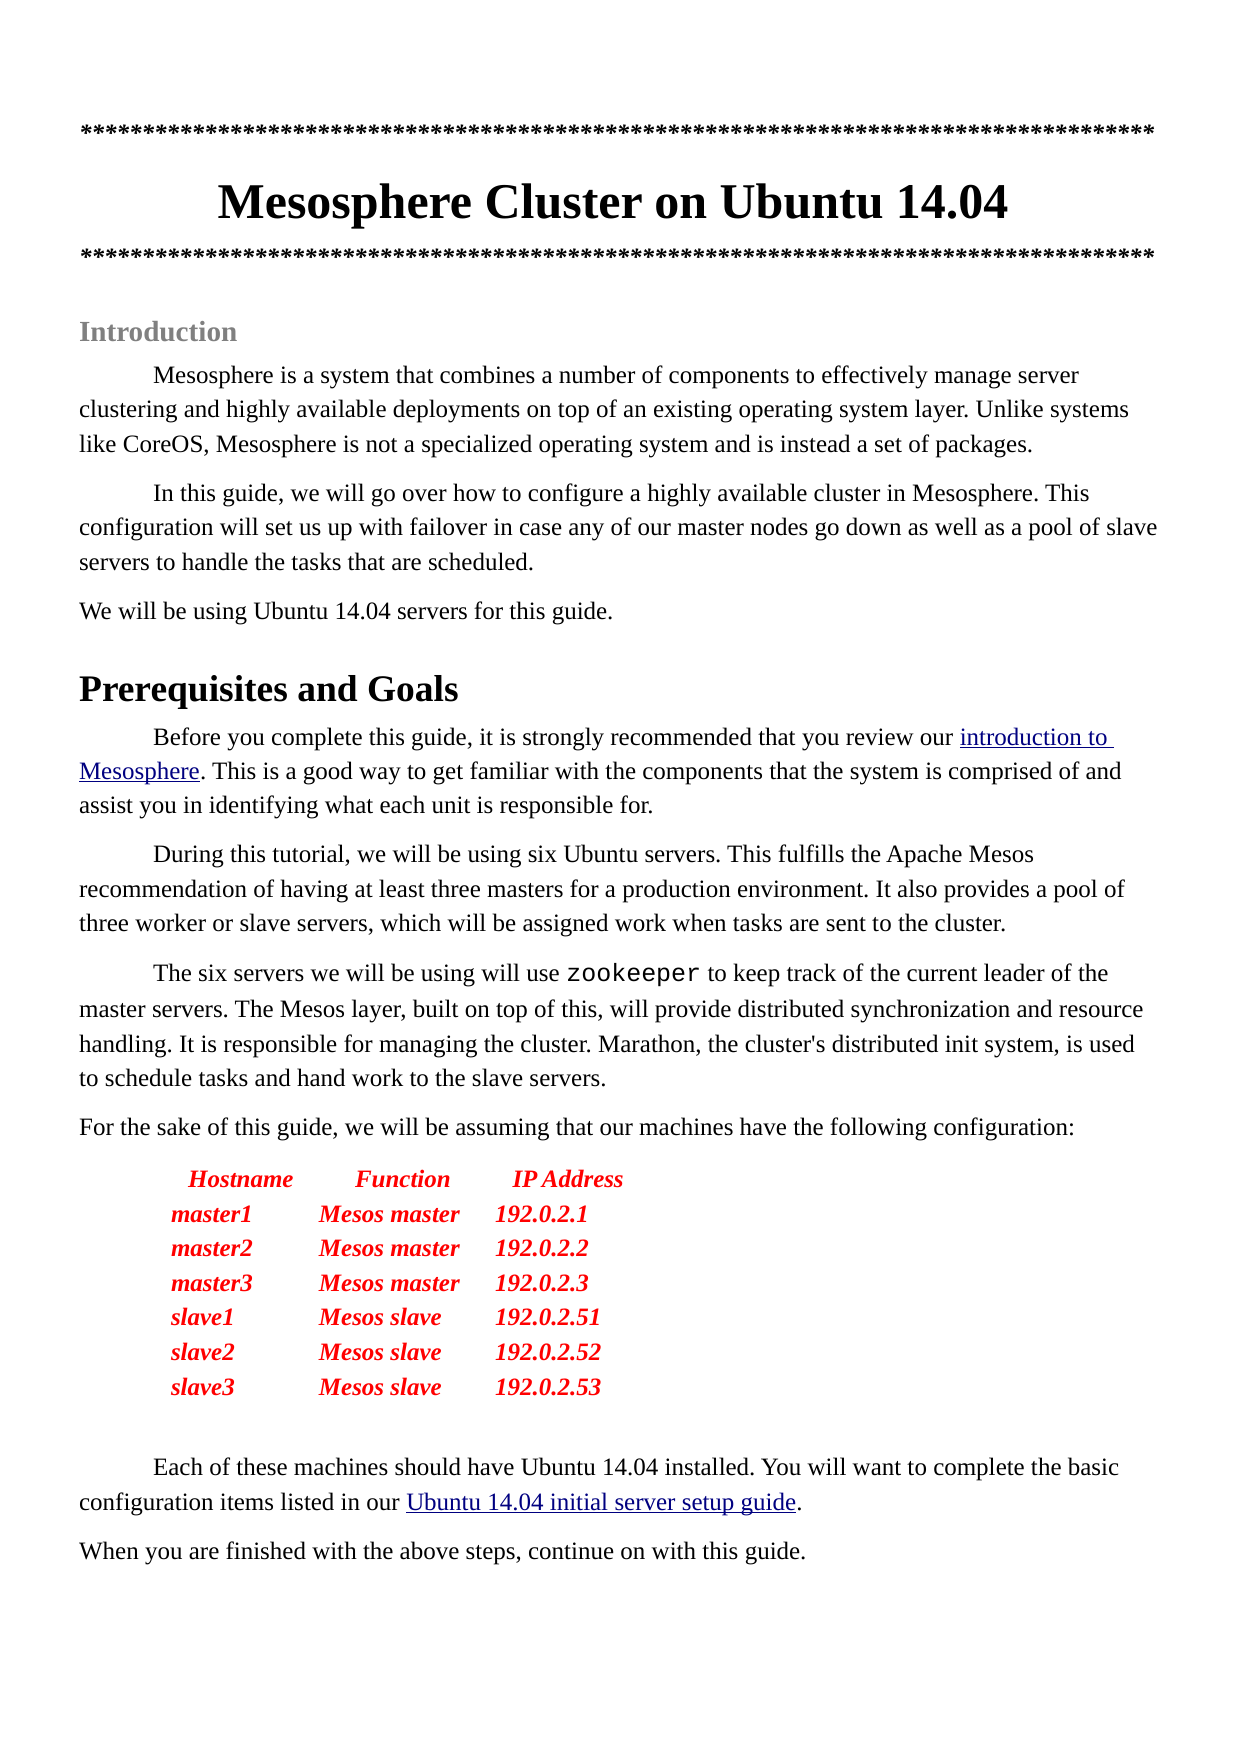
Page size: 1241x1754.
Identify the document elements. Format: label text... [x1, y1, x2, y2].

text ************************************************************************************** [79, 118, 1159, 147]
table_header IP Address [492, 1161, 646, 1196]
text We will be using Ubuntu 14.04 servers for this guide. [79, 596, 1159, 625]
table_header Hostname [168, 1161, 316, 1196]
table_cell slave1 [168, 1300, 316, 1334]
text During this tutorial, we will be using six Ubuntu servers. This fulfills the Apache Mesos recommendation of having at least three masters for a production environment. It also provides a pool of three worker or slave servers, which will be assigned work when tasks are sent to the cluster. [79, 839, 1159, 937]
table_cell slave3 [168, 1369, 316, 1403]
text Mesosphere is a system that combines a number of components to effectively manage server clustering and highly available deployments on top of an existing operating system layer. Unlike systems like CoreOS, Mesosphere is not a specialized operating system and is instead a set of packages. [79, 360, 1159, 458]
table_cell master1 [168, 1196, 316, 1230]
table_cell slave2 [168, 1334, 316, 1369]
table_cell Mesos slave [316, 1369, 492, 1403]
text ************************************************************************************** [79, 242, 1159, 271]
table_cell 192.0.2.52 [492, 1334, 646, 1369]
subtitle Prerequisites and Goals [79, 666, 1159, 709]
text Before you complete this guide, it is strongly recommended that you review our introduction to Mesosphere. This is a good way to get familiar with the components that the system is comprised of and assist you in identifying what each unit is responsible for. [79, 722, 1159, 819]
text When you are finished with the above steps, continue on with this guide. [79, 1536, 1159, 1565]
table_cell master3 [168, 1265, 316, 1299]
subtitle Introduction [79, 314, 1159, 347]
table_cell Mesos slave [316, 1300, 492, 1334]
text The six servers we will be using will use zookeeper to keep track of the current leader of the master servers. The Mesos layer, built on top of this, will provide distributed synchronization and resource handling. It is responsible for managing the cluster. Marathon, the cluster's distributed init system, is used to schedule tasks and hand work to the slave servers. [79, 958, 1159, 1092]
table_header Function [316, 1161, 492, 1196]
table_cell 192.0.2.3 [492, 1265, 646, 1299]
text Each of these machines should have Ubuntu 14.04 installed. You will want to complete the basic configuration items listed in our Ubuntu 14.04 initial server setup guide. [79, 1452, 1159, 1516]
table_cell Mesos master [316, 1230, 492, 1265]
table_cell 192.0.2.2 [492, 1230, 646, 1265]
subtitle Mesosphere Cluster on Ubuntu 14.04 [79, 172, 1159, 229]
table_cell 192.0.2.53 [492, 1369, 646, 1403]
table_cell 192.0.2.51 [492, 1300, 646, 1334]
table_cell Mesos slave [316, 1334, 492, 1369]
text In this guide, we will go over how to configure a highly available cluster in Mesosphere. This configuration will set us up with failover in case any of our master nodes go down as well as a pool of slave servers to handle the tasks that are scheduled. [79, 478, 1159, 576]
table_cell 192.0.2.1 [492, 1196, 646, 1230]
table_cell Mesos master [316, 1196, 492, 1230]
table_cell Mesos master [316, 1265, 492, 1299]
text For the sake of this guide, we will be assuming that our machines have the following configuration: [79, 1112, 1159, 1141]
table_cell master2 [168, 1230, 316, 1265]
